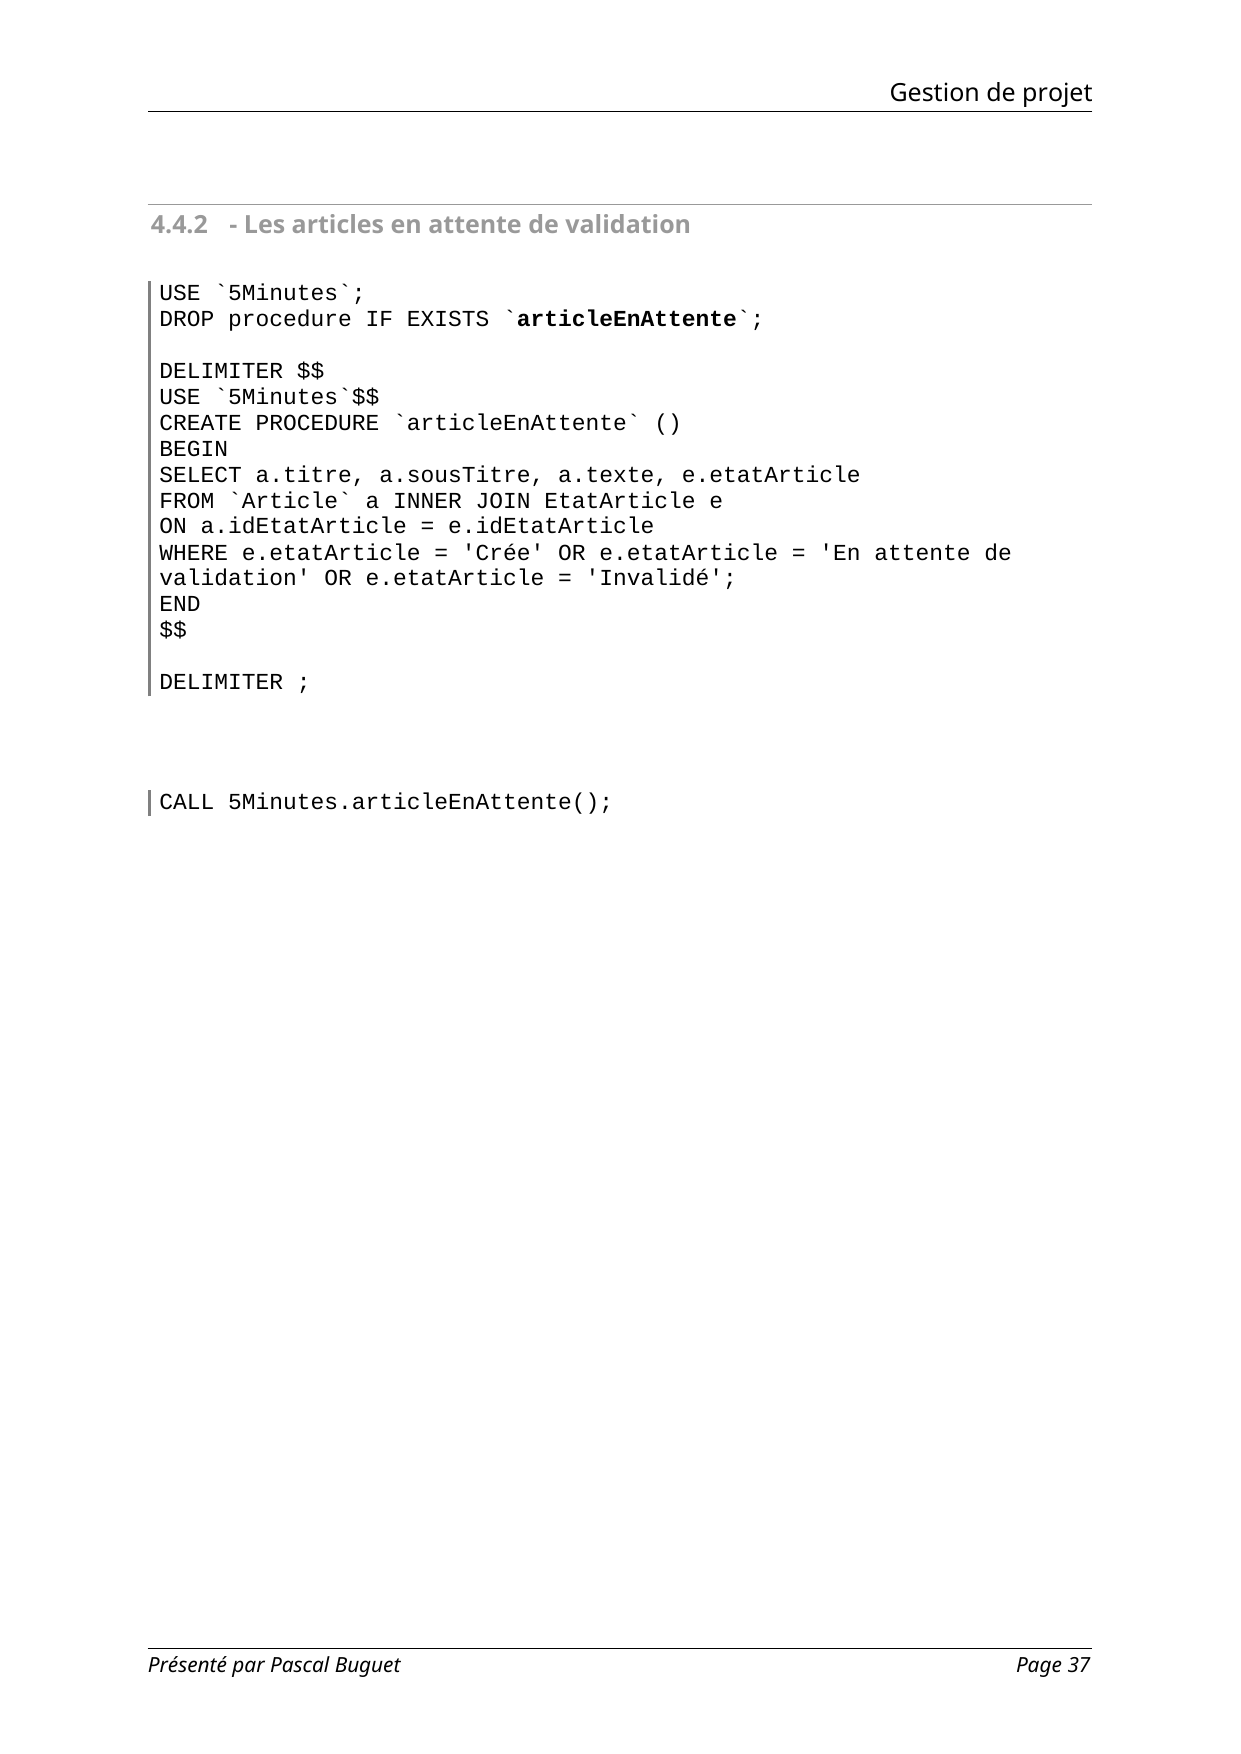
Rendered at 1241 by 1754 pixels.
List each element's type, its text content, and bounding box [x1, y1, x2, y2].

text USE `5Minutes`; [151, 281, 1092, 307]
text DROP procedure IF EXISTS `articleEnAttente`; [151, 307, 1092, 333]
text DELIMITER ; [151, 671, 1092, 696]
text SELECT a.titre, a.sousTitre, a.texte, e.etatArticle [151, 463, 1092, 489]
text USE `5Minutes`$$ [151, 385, 1092, 411]
text END [151, 593, 1092, 619]
text $$ [151, 619, 1092, 644]
text WHERE e.etatArticle = 'Crée' OR e.etatArticle = 'En attente de validation' OR e.etatArticle = 'Invalidé'; [151, 541, 1092, 593]
text CALL 5Minutes.articleEnAttente(); [151, 790, 1092, 816]
text DELIMITER $$ [151, 359, 1092, 385]
subtitle - Les articles en attente de validation [148, 205, 1092, 244]
text BEGIN [151, 437, 1092, 463]
text ON a.idEtatArticle = e.idEtatArticle [151, 515, 1092, 541]
text FROM `Article` a INNER JOIN EtatArticle e [151, 489, 1092, 515]
text CREATE PROCEDURE `articleEnAttente` () [151, 411, 1092, 437]
